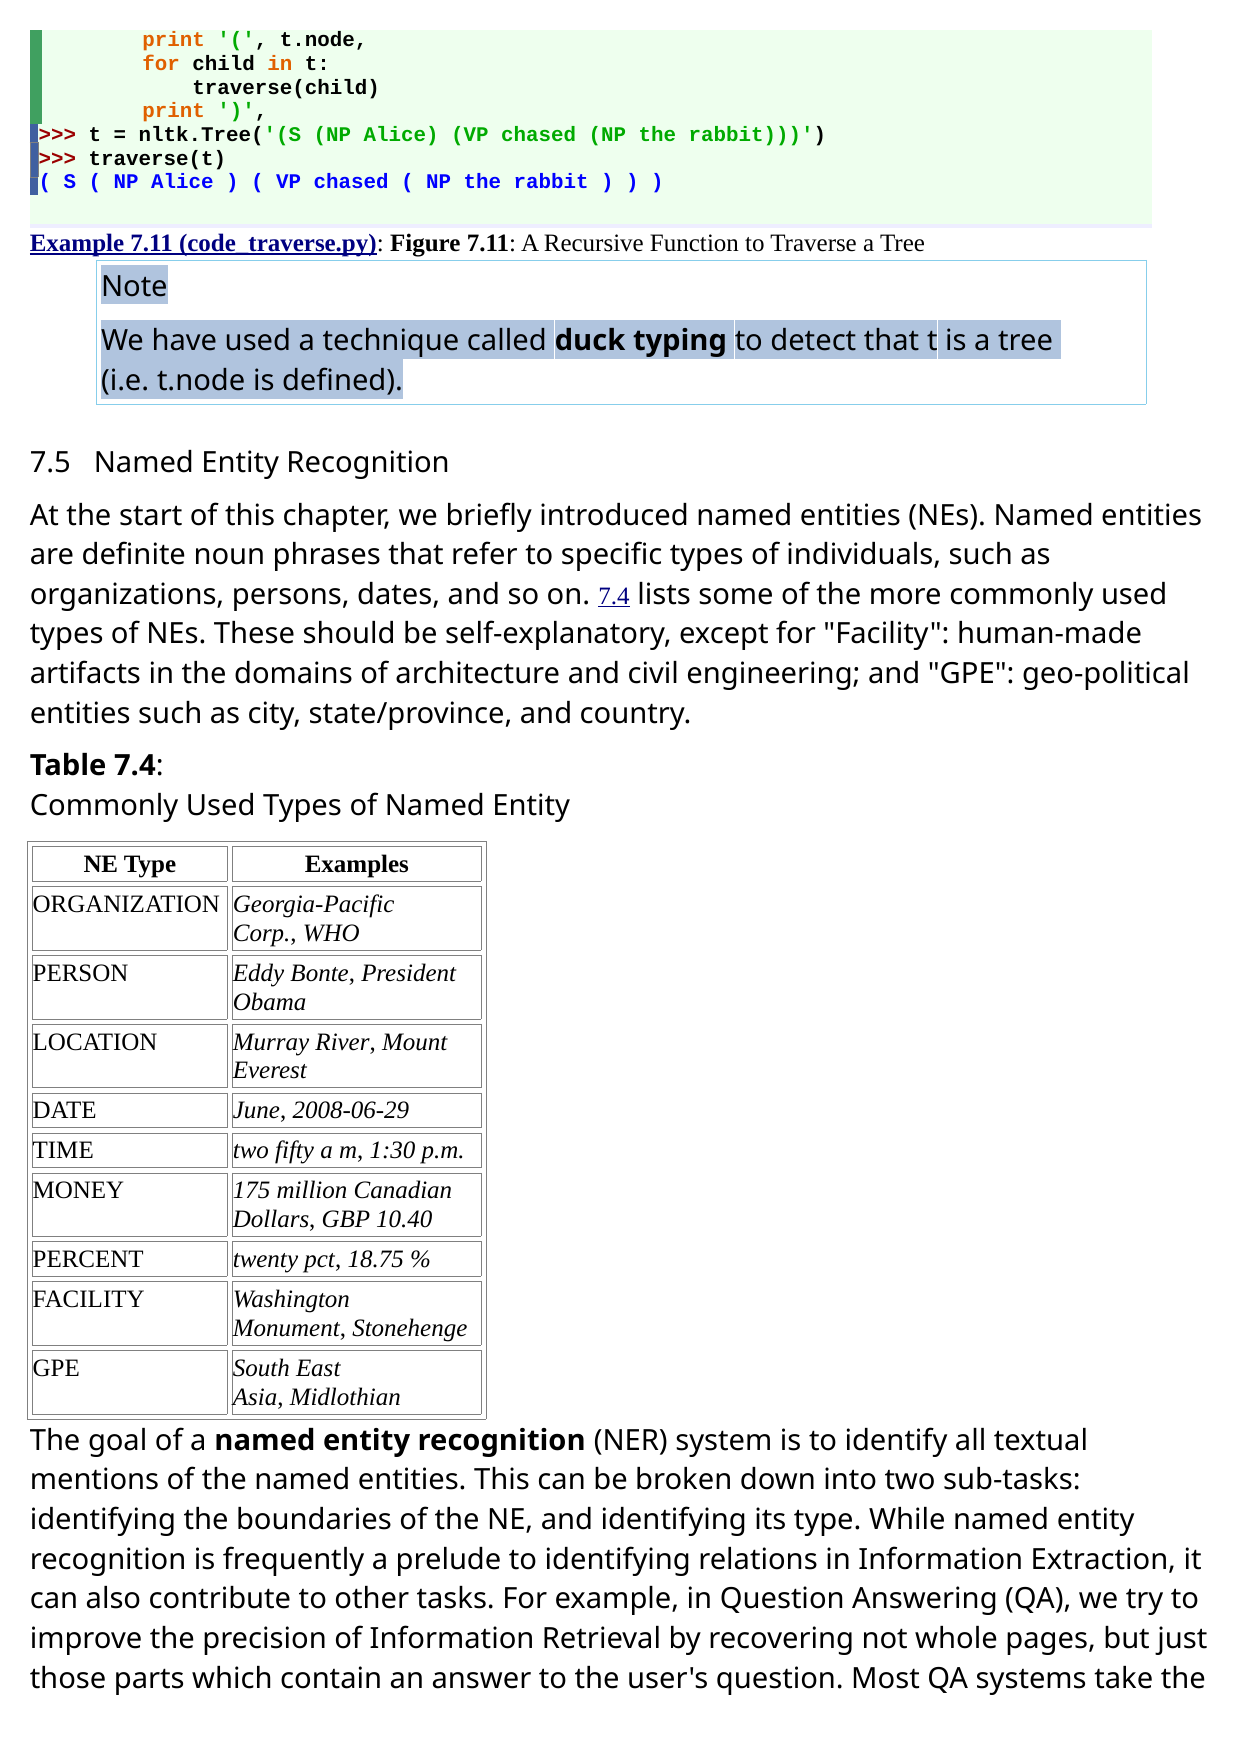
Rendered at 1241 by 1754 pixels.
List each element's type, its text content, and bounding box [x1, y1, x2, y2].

table_header Examples [230, 842, 483, 881]
text Table 7.4: [29, 744, 1211, 784]
table_cell LOCATION [30, 1019, 230, 1087]
text The goal of a named entity recognition (NER) system is to identify all textual mentions of the named entities. This can be broken down into two sub-tasks: identifying the boundaries of the NE, and identifying its type. While named entity recognition is frequently a prelude to identifying relations in Information Extraction, it can also contribute to other tasks. For example, in Question Answering (QA), we try to improve the precision of Information Retrieval by recovering not whole pages, but just those parts which contain an answer to the user's question. Most QA systems take the [29, 1419, 1211, 1697]
table_cell TIME [30, 1127, 230, 1167]
table_header [30, 124, 38, 142]
table_header >>> t = nltk.Tree('(S (NP Alice) (VP chased (NP the rabbit)))') >>> traverse(t) ( S ( NP Alice ) ( VP chased ( NP the rabbit ) ) ) [38, 124, 1152, 195]
table_cell PERCENT [30, 1236, 230, 1276]
table_cell PERSON [30, 950, 230, 1018]
table_header NE Type [30, 842, 230, 881]
table_cell twenty pct, 18.75 % [230, 1236, 483, 1276]
table_header [31, 143, 38, 177]
table_cell two fifty a m, 1:30 p.m. [230, 1127, 483, 1167]
table_cell Murray River, Mount Everest [230, 1019, 483, 1087]
table_header [30, 30, 42, 124]
table_cell South East Asia, Midlothian [230, 1345, 483, 1413]
text Note [97, 261, 1146, 304]
text Commonly Used Types of Named Entity [29, 784, 1211, 824]
table_cell 175 million Canadian Dollars, GBP 10.40 [230, 1167, 483, 1236]
table_cell Example 7.11 (code_traverse.py): Figure 7.11: A Recursive Function to Traverse a Tree [30, 229, 1152, 257]
table_cell MONEY [30, 1167, 230, 1236]
table_cell Washington Monument, Stonehenge [230, 1276, 483, 1345]
table_cell Georgia-Pacific Corp., WHO [230, 881, 483, 950]
subtitle 7.5 Named Entity Recognition [29, 442, 1211, 481]
table_cell June, 2008-06-29 [230, 1087, 483, 1127]
text At the start of this chapter, we briefly introduced named entities (NEs). Named entities are definite noun phrases that refer to specific types of individuals, such as organizations, persons, dates, and so on. 7.4 lists some of the more commonly used types of NEs. These should be self-explanatory, except for "Facility": human-made artifacts in the domains of architecture and civil engineering; and "GPE": geo-political entities such as city, state/province, and country. [29, 494, 1211, 732]
table_header [30, 195, 1152, 224]
table_cell FACILITY [30, 1276, 230, 1345]
table_cell GPE [30, 1345, 230, 1413]
table_cell [30, 224, 1152, 228]
table_cell DATE [30, 1087, 230, 1127]
table_header print '(', t.node, for child in t: traverse(child) print ')', [42, 30, 1152, 124]
table_header [30, 178, 38, 195]
table_cell Eddy Bonte, President Obama [230, 950, 483, 1018]
text We have used a technique called duck typing to detect that t is a tree (i.e. t.node is defined). [97, 314, 1146, 404]
table_cell ORGANIZATION [30, 881, 230, 950]
